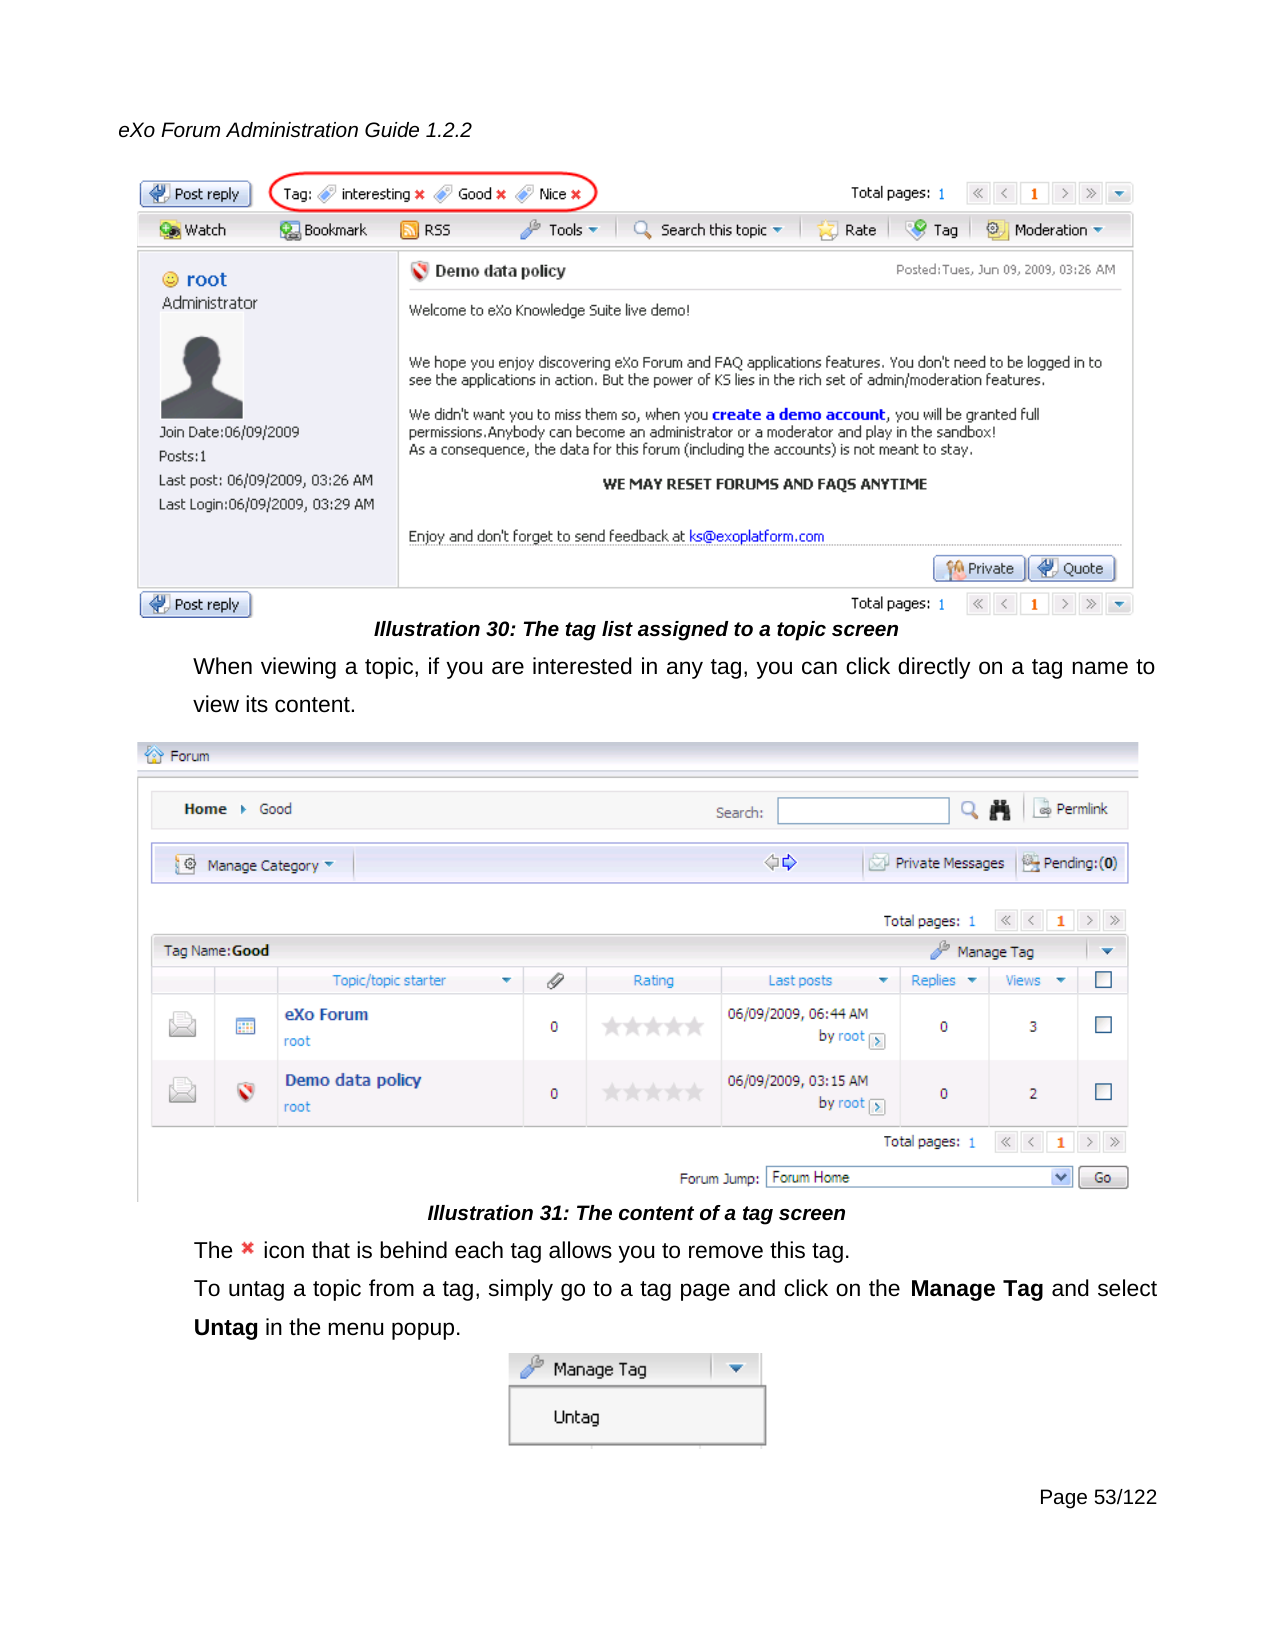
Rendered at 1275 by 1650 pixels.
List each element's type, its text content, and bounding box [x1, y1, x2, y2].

picture [137, 170, 1139, 618]
list Illustration 30: The tag list assigned to a topic screen [137, 618, 1138, 641]
picture [137, 742, 1139, 1202]
list When viewing a topic, if you are interested in any tag, you can click directly on a tag name to view its content. [156, 171, 1157, 717]
text Illustration 31: The content of a tag screen [137, 1202, 1138, 1225]
picture [239, 1239, 257, 1259]
picture [508, 1353, 767, 1449]
text To untag a topic from a tag, simply go to a tag page and click on the Manage Tag and select Untag in the menu popup. [194, 1276, 1157, 1340]
text The icon that is behind each tag allows you to remove this tag. [137, 730, 1157, 1263]
